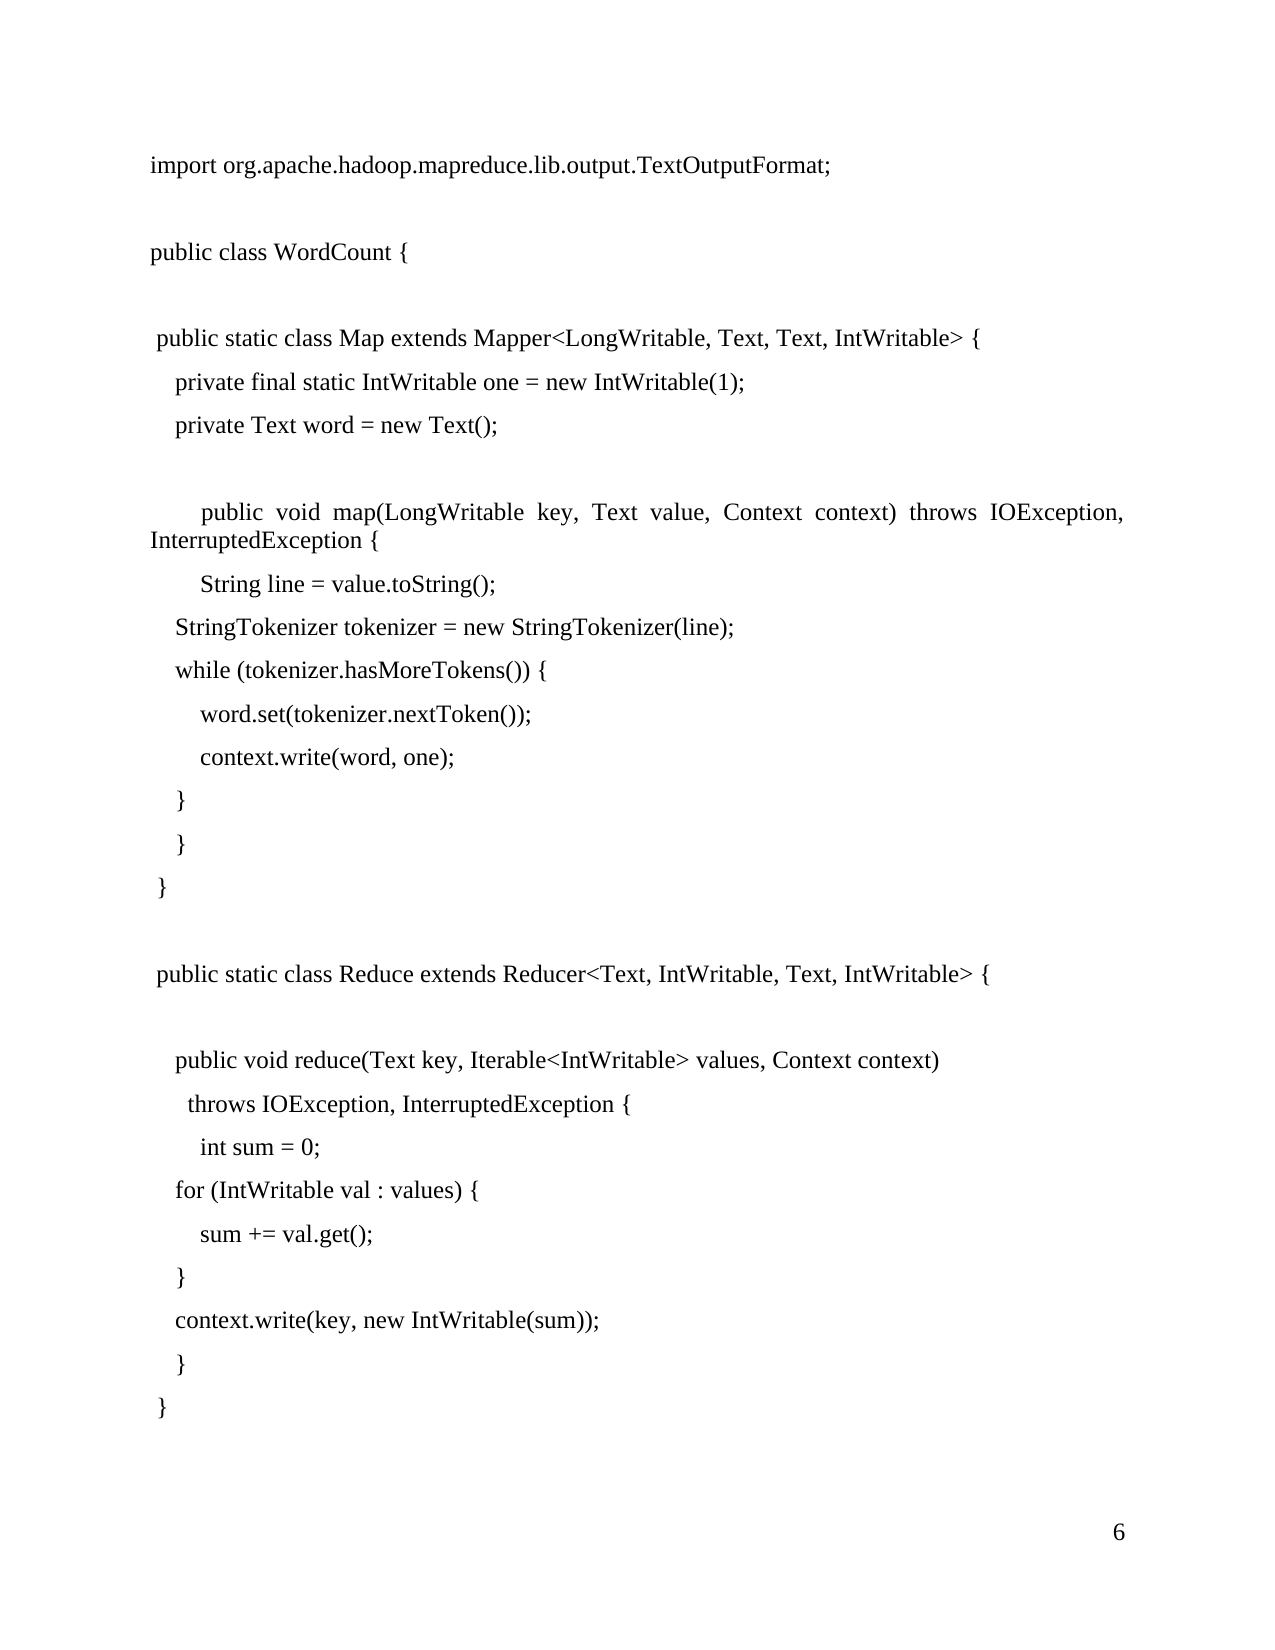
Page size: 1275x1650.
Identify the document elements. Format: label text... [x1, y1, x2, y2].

text throws IOException, InterruptedException { [150, 1089, 1125, 1117]
text } [150, 872, 1125, 901]
text } [150, 1392, 1125, 1421]
text word.set(tokenizer.nextToken()); [150, 699, 1125, 727]
text private final static IntWritable one = new IntWritable(1); [150, 367, 1125, 395]
text while (tokenizer.hasMoreTokens()) { [150, 655, 1125, 684]
text String line = value.toString(); [150, 569, 1125, 597]
text } [150, 785, 1125, 814]
text private Text word = new Text(); [150, 410, 1125, 439]
text for (IntWritable val : values) { [150, 1175, 1125, 1204]
text public void reduce(Text key, Iterable<IntWritable> values, Context context) [150, 1045, 1125, 1074]
text context.write(word, one); [150, 742, 1125, 771]
text StringTokenizer tokenizer = new StringTokenizer(line); [150, 612, 1125, 641]
text int sum = 0; [150, 1132, 1125, 1161]
text public void map(LongWritable key, Text value, Context context) throws IOException, InterruptedException { [150, 497, 1125, 554]
text } [150, 1349, 1125, 1377]
text sum += val.get(); [150, 1219, 1125, 1247]
text context.write(key, new IntWritable(sum)); [150, 1305, 1125, 1334]
text public class WordCount { [150, 237, 1125, 265]
text } [150, 829, 1125, 857]
text import org.apache.hadoop.mapreduce.lib.output.TextOutputFormat; [150, 150, 1125, 179]
text public static class Reduce extends Reducer<Text, IntWritable, Text, IntWritable> { [150, 959, 1125, 987]
text public static class Map extends Mapper<LongWritable, Text, Text, IntWritable> { [150, 323, 1125, 352]
text } [150, 1262, 1125, 1291]
